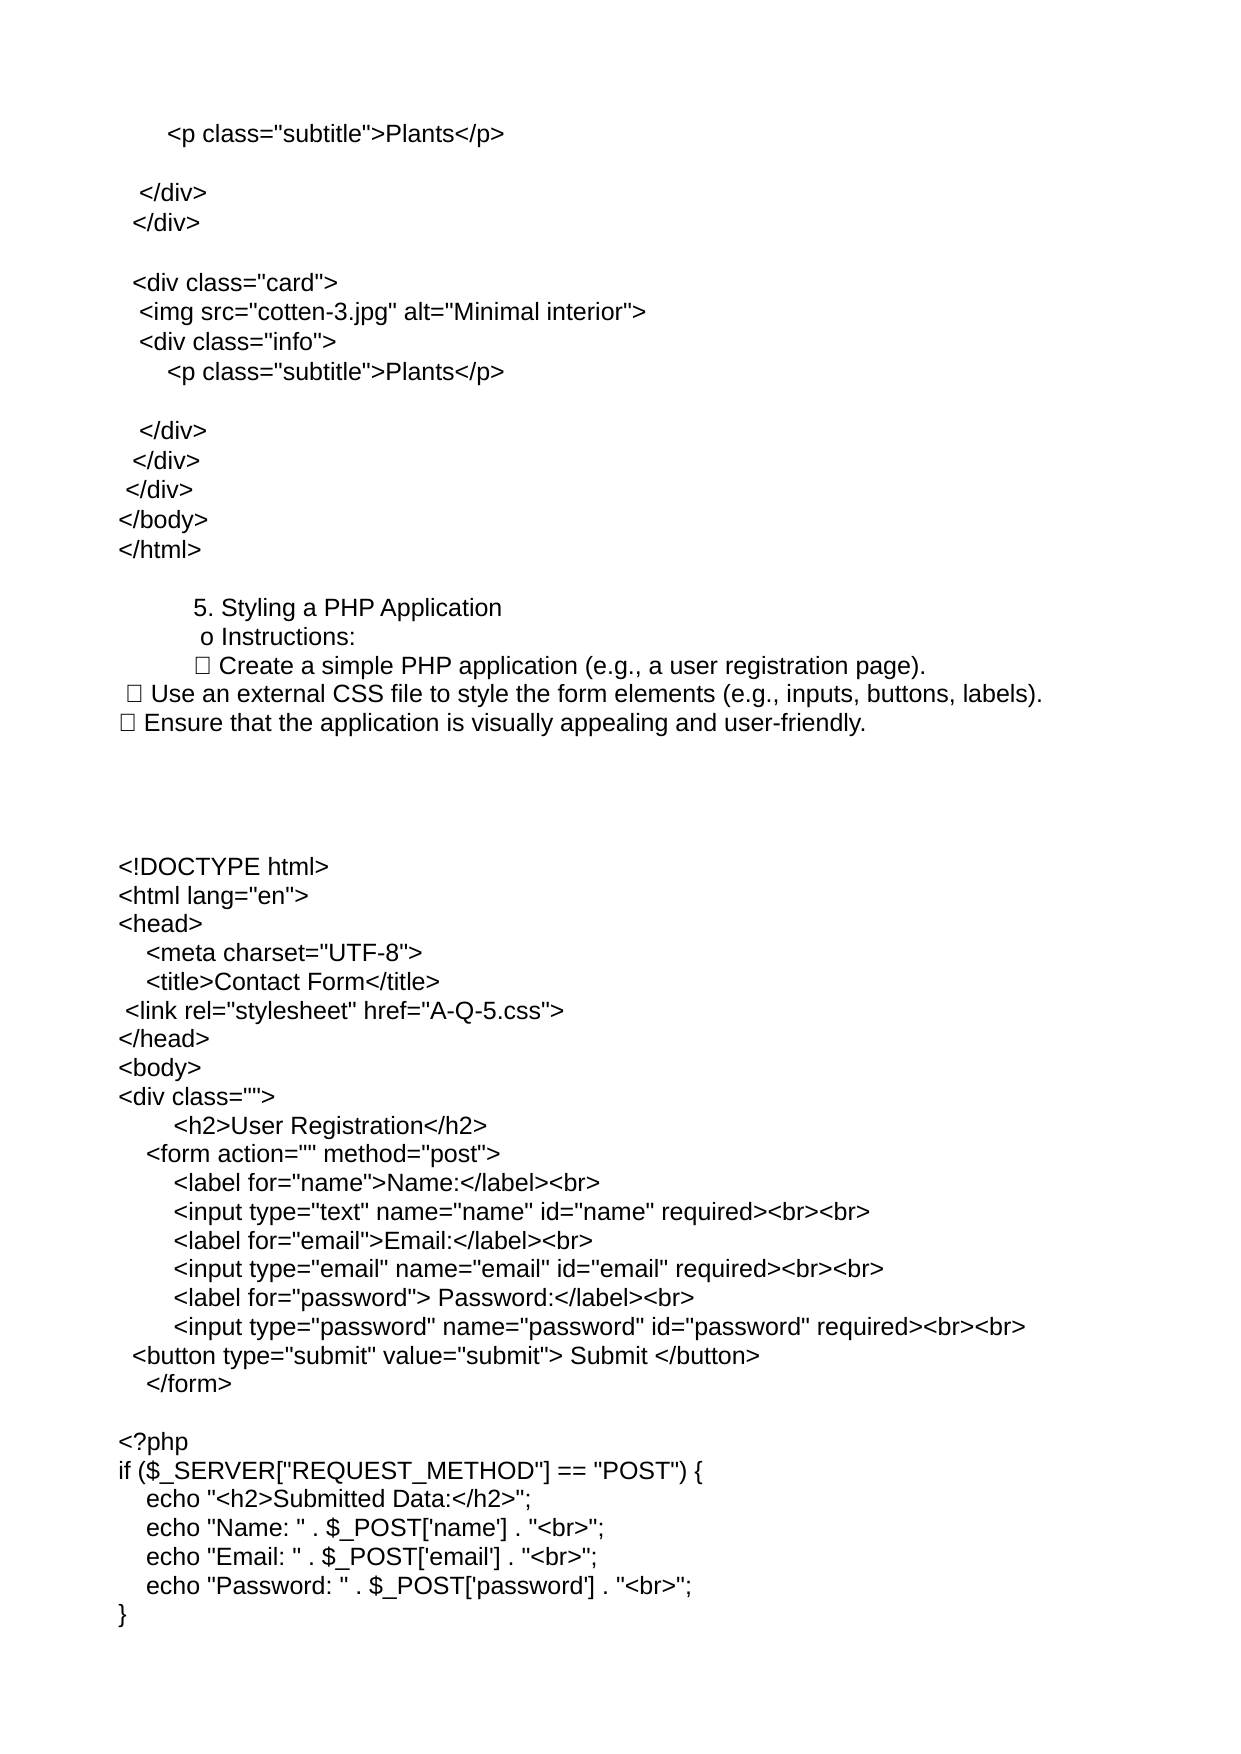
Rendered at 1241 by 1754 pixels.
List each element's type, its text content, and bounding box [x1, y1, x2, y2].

text <title>Contact Form</title> [118, 967, 1122, 996]
text </div> [118, 474, 1122, 504]
text <div class="card"> [118, 267, 1122, 296]
list  Create a simple PHP application (e.g., a user registration page). [156, 651, 1122, 679]
text echo "Email: " . $_POST['email'] . "<br>"; [118, 1542, 1122, 1571]
text </div> [118, 445, 1122, 474]
text </form> [118, 1369, 1122, 1398]
text  Use an external CSS file to style the form elements (e.g., inputs, buttons, labels). [118, 679, 1122, 708]
text <input type="email" name="email" id="email" required><br><br> [118, 1254, 1122, 1283]
text <img src="cotten-3.jpg" alt="Minimal interior"> [118, 296, 1122, 326]
text if ($_SERVER["REQUEST_METHOD"] == "POST") { [118, 1456, 1122, 1484]
text </div> [118, 415, 1122, 445]
text <meta charset="UTF-8"> [118, 938, 1122, 967]
text <input type="text" name="name" id="name" required><br><br> [118, 1197, 1122, 1226]
text <p class="subtitle">Plants</p> [118, 356, 1122, 385]
text <div class=""> [118, 1082, 1122, 1111]
text </head> [118, 1024, 1122, 1053]
text <label for="password"> Password:</label><br> [118, 1283, 1122, 1312]
text echo "<h2>Submitted Data:</h2>"; [118, 1484, 1122, 1513]
text <div class="info"> [118, 326, 1122, 356]
text <link rel="stylesheet" href="A-Q-5.css"> [118, 996, 1122, 1024]
text <?php [118, 1427, 1122, 1456]
list 5. Styling a PHP Application [156, 593, 1122, 622]
text </div> [118, 177, 1122, 207]
text <!DOCTYPE html> [118, 852, 1122, 881]
text <p class="subtitle">Plants</p> [118, 118, 1122, 148]
text </html> [118, 534, 1122, 563]
text <h2>User Registration</h2> [118, 1111, 1122, 1139]
text } [118, 1599, 1122, 1628]
text <input type="password" name="password" id="password" required><br><br> [118, 1312, 1122, 1341]
text <html lang="en"> [118, 881, 1122, 909]
text <label for="email">Email:</label><br> [118, 1226, 1122, 1254]
text <head> [118, 909, 1122, 938]
text <form action="" method="post"> [118, 1139, 1122, 1168]
text </body> [118, 504, 1122, 534]
text </div> [118, 207, 1122, 237]
text <label for="name">Name:</label><br> [118, 1168, 1122, 1197]
text  Ensure that the application is visually appealing and user-friendly. [118, 708, 1122, 737]
text <body> [118, 1053, 1122, 1082]
text echo "Name: " . $_POST['name'] . "<br>"; [118, 1513, 1122, 1542]
list o Instructions: [156, 622, 1122, 651]
text echo "Password: " . $_POST['password'] . "<br>"; [118, 1571, 1122, 1599]
text <button type="submit" value="submit"> Submit </button> [118, 1341, 1122, 1369]
